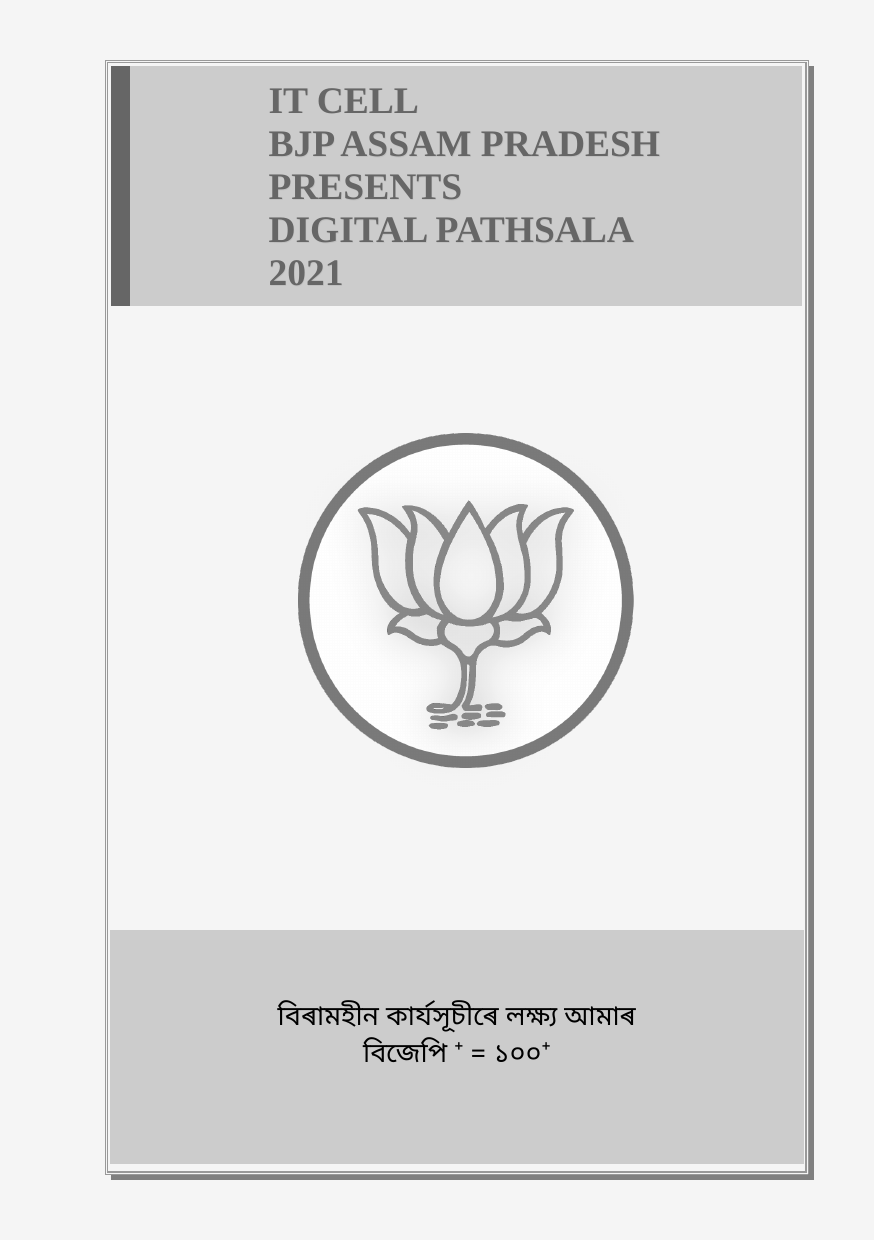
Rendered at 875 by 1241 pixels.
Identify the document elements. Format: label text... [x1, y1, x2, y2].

subtitle [110, 930, 804, 1164]
subtitle 2021 [130, 251, 802, 306]
subtitle IT CELL [130, 66, 802, 121]
text বিজেপি ⁺ = ১০০⁺ [118, 1033, 795, 1070]
subtitle PRESENTS [130, 164, 802, 208]
subtitle DIGITAL PATHSALA [130, 208, 802, 251]
picture [285, 416, 646, 793]
subtitle BJP ASSAM PRADESH [130, 121, 802, 164]
text বিৰামহীন কাৰ্যসূচীৰে লক্ষ্য আমাৰ [118, 996, 795, 1033]
